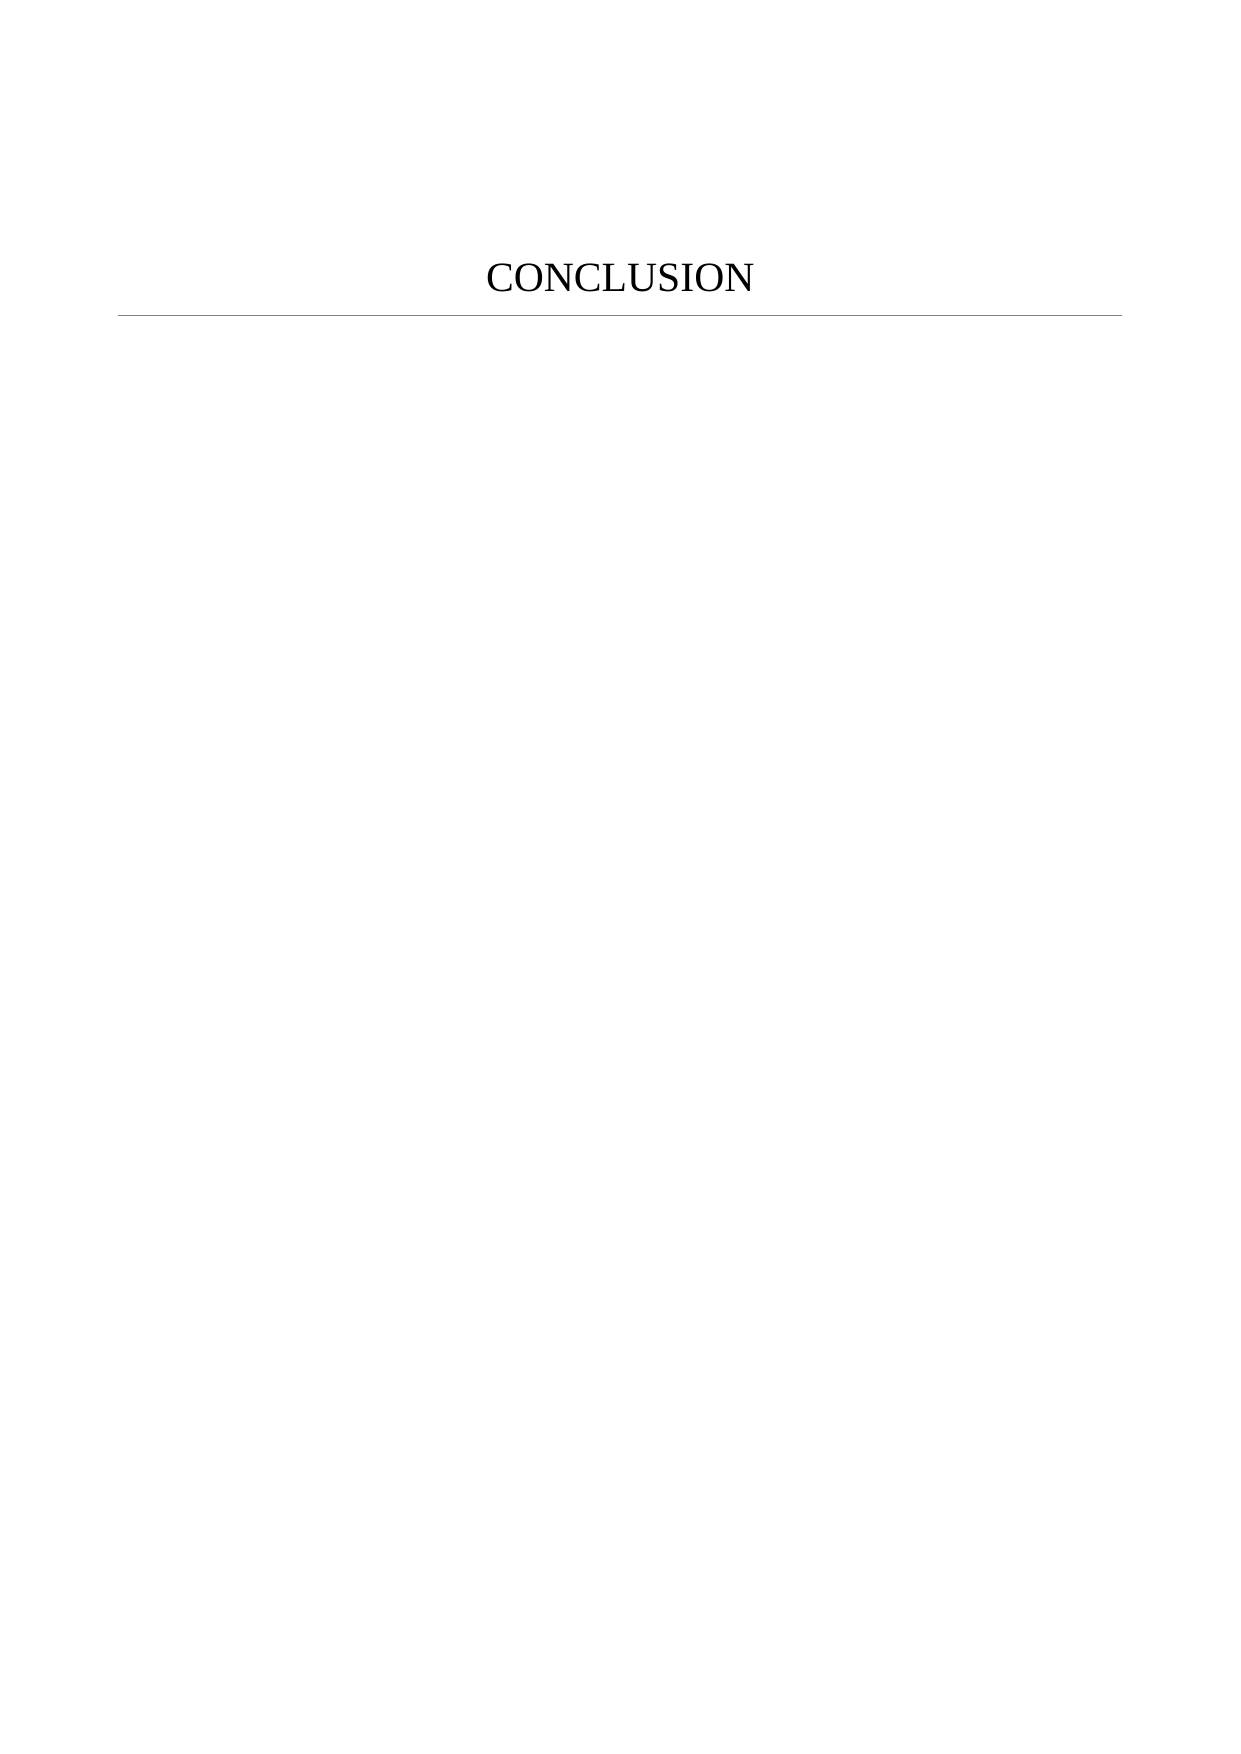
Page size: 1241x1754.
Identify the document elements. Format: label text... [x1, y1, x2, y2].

text CONCLUSION [118, 252, 1122, 300]
